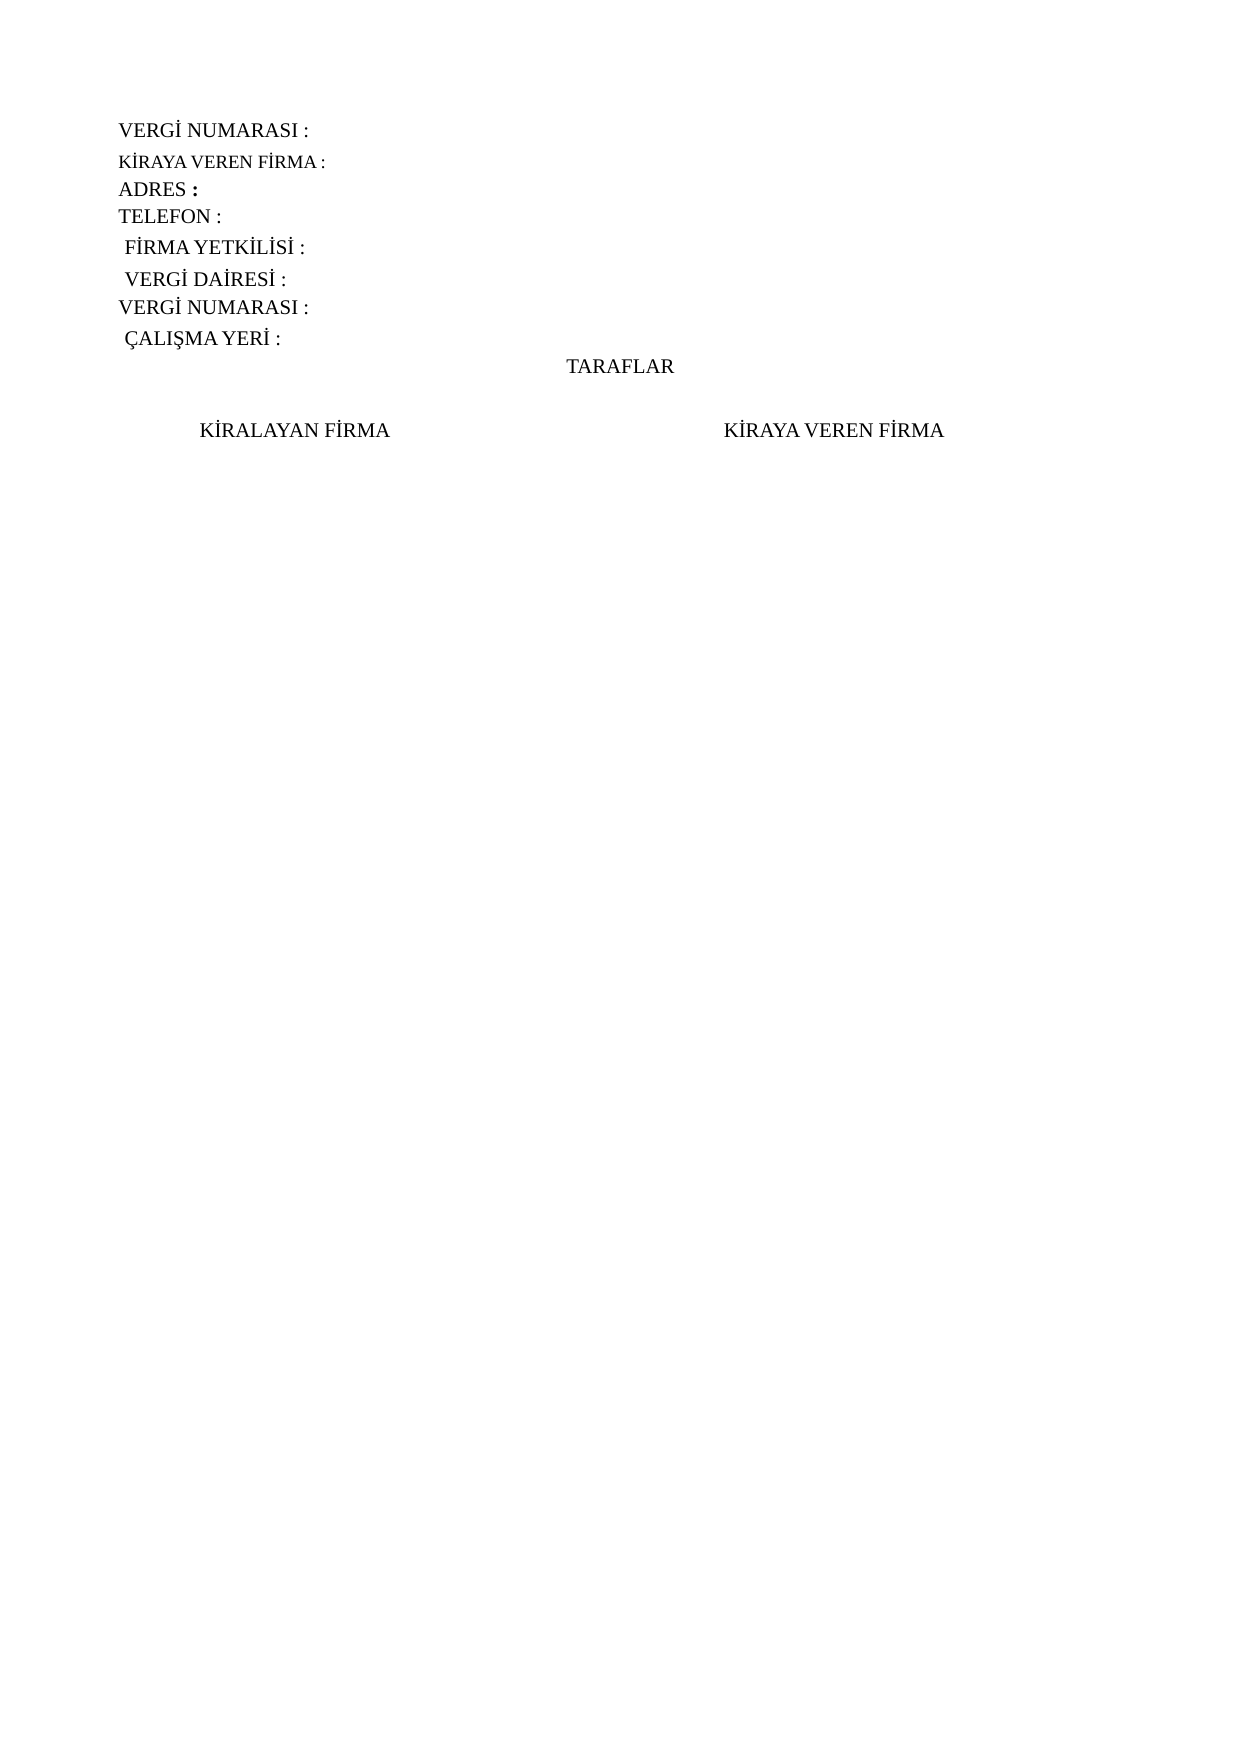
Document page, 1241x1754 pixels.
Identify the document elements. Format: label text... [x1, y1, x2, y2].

text TARAFLAR [118, 354, 1122, 378]
text ADRES : [118, 177, 1122, 201]
text KİRAYA VEREN FİRMA : [118, 145, 1122, 174]
text TELEFON : [118, 204, 1122, 228]
text VERGİ DAİRESİ : [118, 263, 1122, 292]
text ÇALIŞMA YERİ : [118, 322, 1122, 351]
text KİRALAYAN FİRMA KİRAYA VEREN FİRMA [118, 414, 1122, 443]
text VERGİ NUMARASI : [118, 295, 1122, 319]
text FİRMA YETKİLİSİ : [118, 231, 1122, 260]
text VERGİ NUMARASI : [118, 118, 1122, 142]
